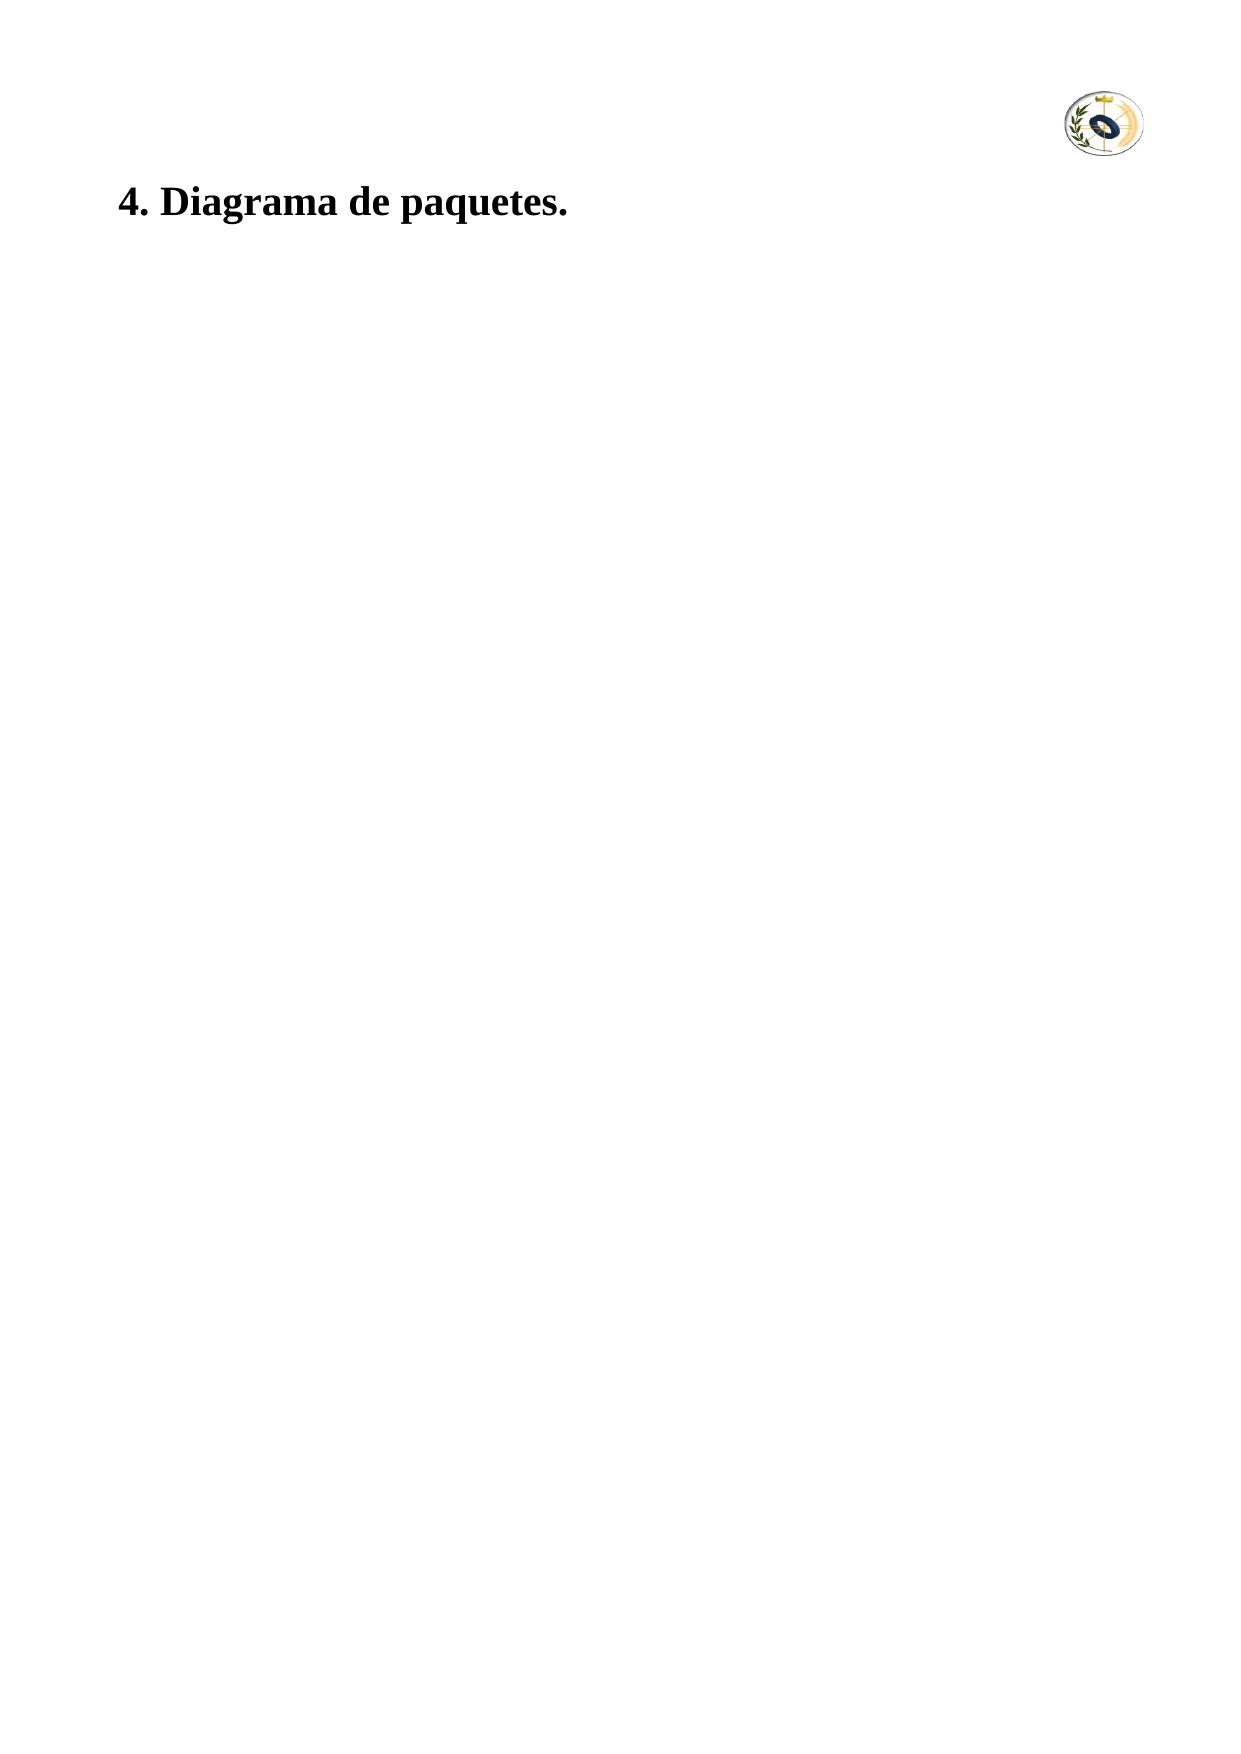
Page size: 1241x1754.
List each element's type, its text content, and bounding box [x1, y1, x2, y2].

text 4. Diagrama de paquetes. [118, 176, 1122, 224]
picture [1064, 91, 1144, 156]
